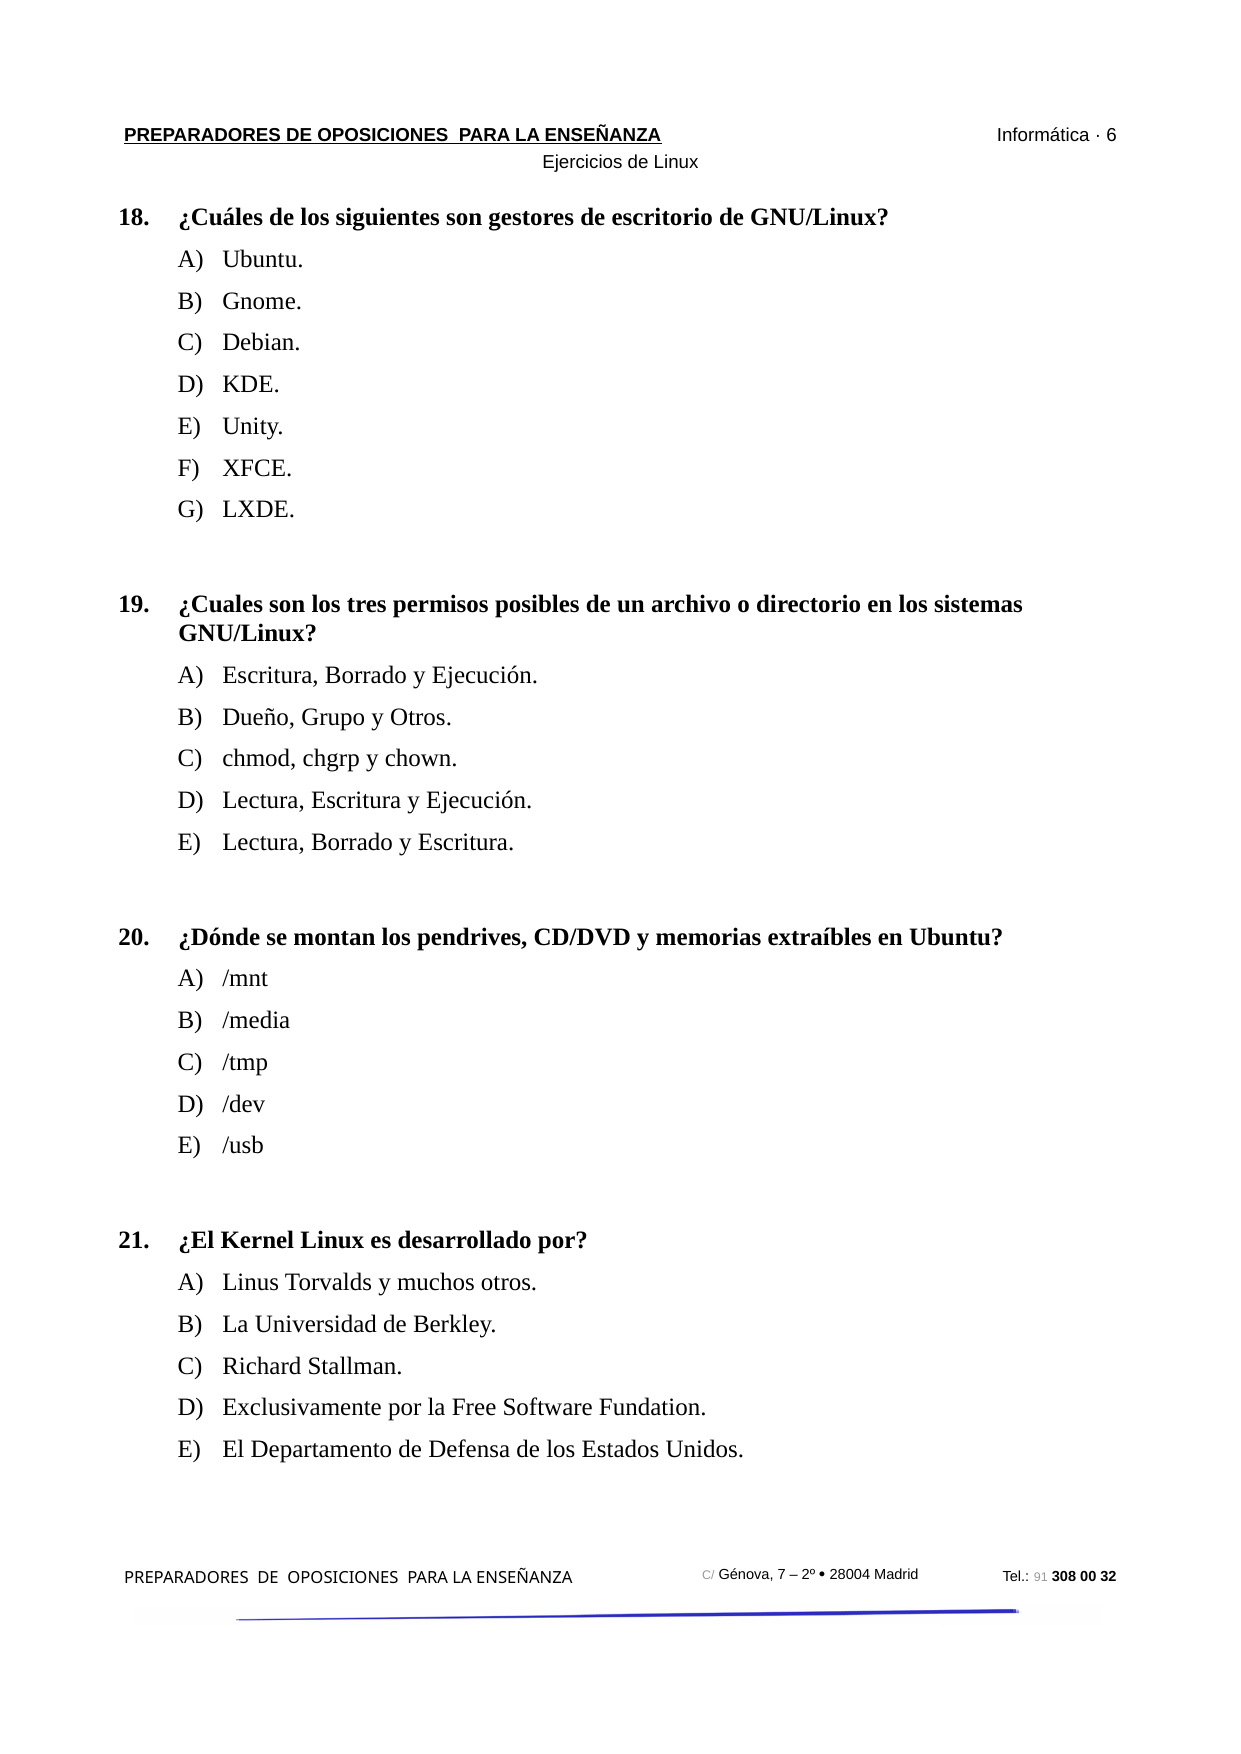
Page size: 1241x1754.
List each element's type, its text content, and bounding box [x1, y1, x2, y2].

subtitle ¿El Kernel Linux es desarrollado por? [118, 1225, 1122, 1254]
subtitle ¿Cuales son los tres permisos posibles de un archivo o directorio en los sistemas GNU/Linux? [118, 589, 1122, 647]
subtitle Escritura, Borrado y Ejecución. [177, 660, 1122, 689]
subtitle /media [177, 1005, 1122, 1034]
picture [134, 1602, 1103, 1627]
subtitle Lectura, Escritura y Ejecución. [177, 785, 1122, 814]
subtitle ¿Dónde se montan los pendrives, CD/DVD y memorias extraíbles en Ubuntu? [118, 922, 1122, 951]
subtitle El Departamento de Defensa de los Estados Unidos. [177, 1434, 1122, 1463]
subtitle /usb [177, 1131, 1122, 1159]
subtitle /dev [177, 1089, 1122, 1118]
subtitle ¿Cuáles de los siguientes son gestores de escritorio de GNU/Linux? [118, 202, 1122, 231]
subtitle XFCE. [177, 453, 1122, 482]
subtitle Ubuntu. [177, 244, 1122, 273]
subtitle Lectura, Borrado y Escritura. [177, 827, 1122, 856]
subtitle Exclusivamente por la Free Software Fundation. [177, 1392, 1122, 1421]
subtitle Unity. [177, 411, 1122, 440]
subtitle /tmp [177, 1047, 1122, 1076]
subtitle Dueño, Grupo y Otros. [177, 702, 1122, 730]
subtitle Gnome. [177, 286, 1122, 314]
subtitle La Universidad de Berkley. [177, 1309, 1122, 1338]
subtitle /mnt [177, 963, 1122, 992]
subtitle KDE. [177, 369, 1122, 398]
subtitle chmod, chgrp y chown. [177, 743, 1122, 772]
subtitle LXDE. [177, 494, 1122, 523]
subtitle Debian. [177, 327, 1122, 356]
subtitle Richard Stallman. [177, 1351, 1122, 1379]
subtitle Linus Torvalds y muchos otros. [177, 1267, 1122, 1296]
